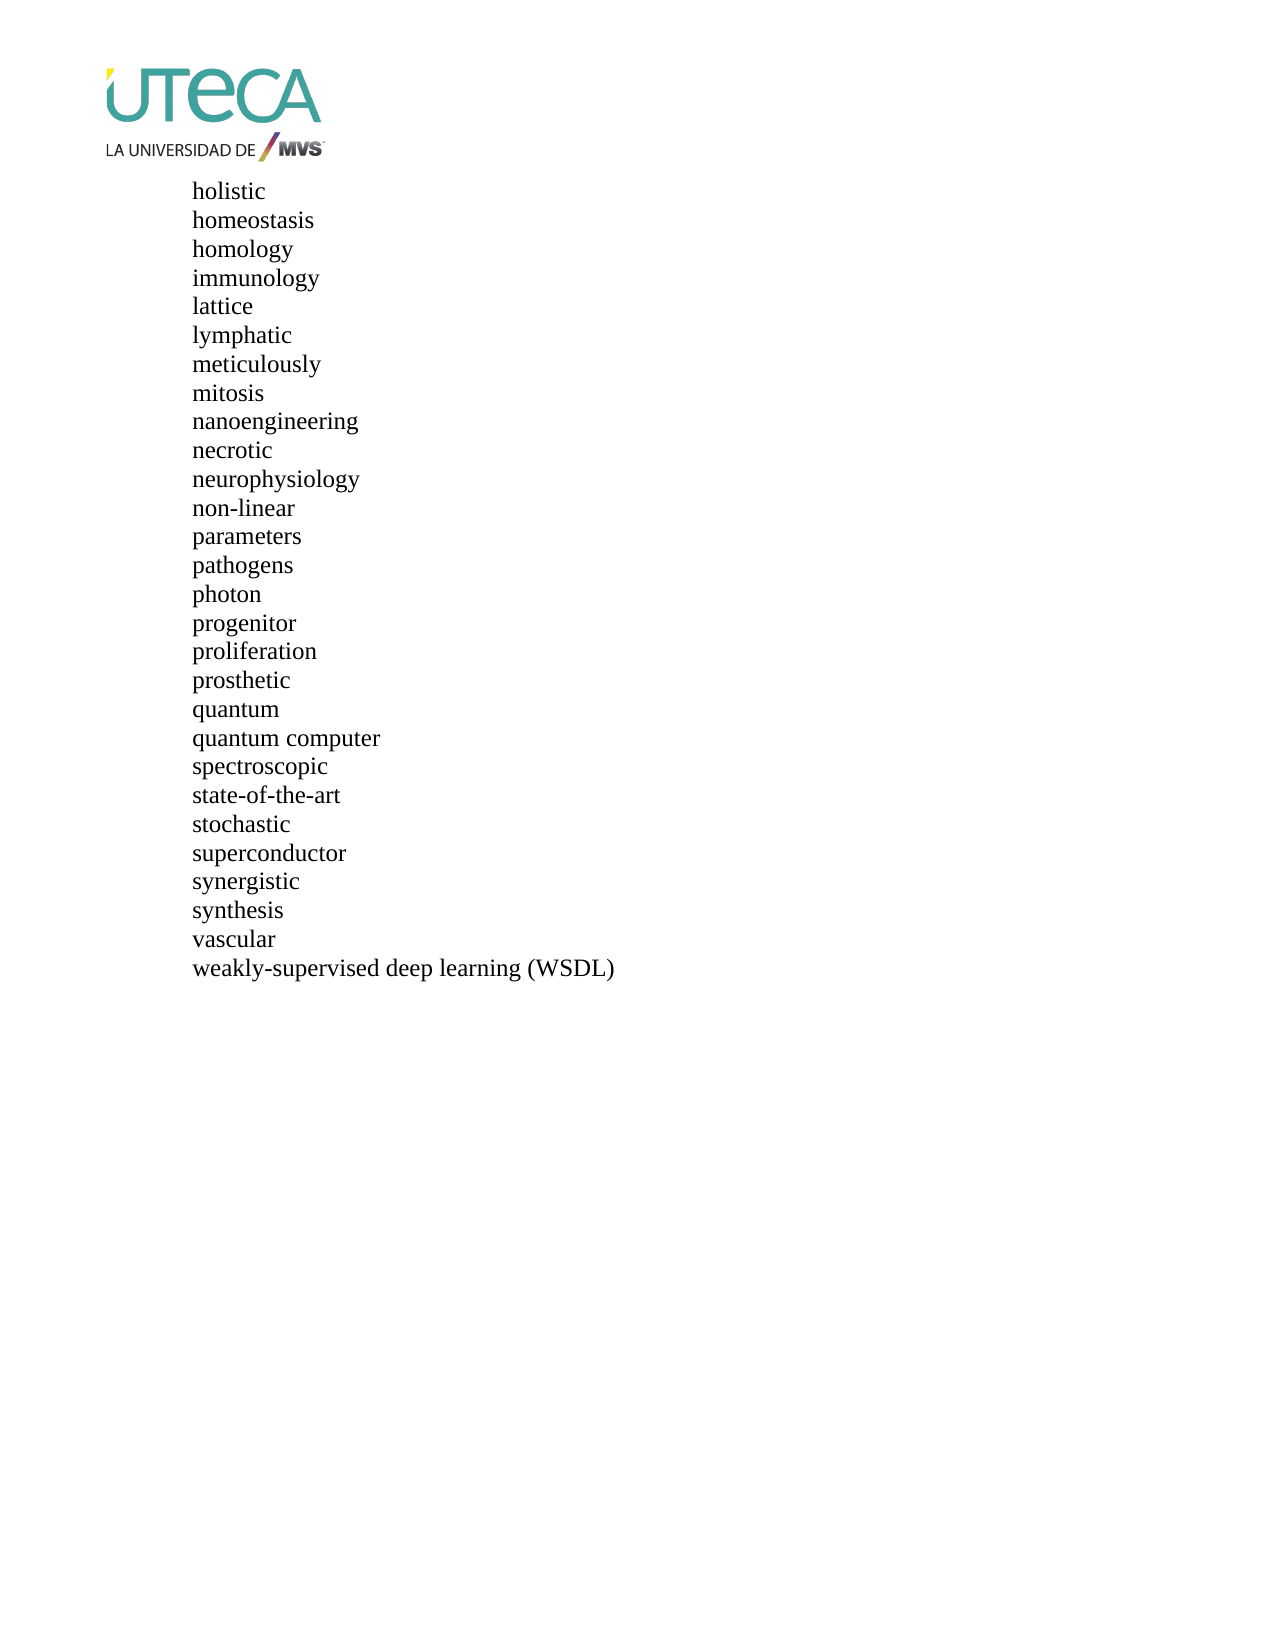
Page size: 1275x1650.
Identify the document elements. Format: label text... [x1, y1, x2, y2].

text parameters [118, 521, 1157, 550]
text synergistic [118, 866, 1157, 895]
text proliferation [118, 636, 1157, 665]
text immunology [118, 263, 1157, 291]
text meticulously [118, 349, 1157, 378]
text homology [118, 234, 1157, 263]
text holistic [118, 176, 1157, 205]
text nanoengineering [118, 406, 1157, 435]
text weakly-supervised deep learning (WSDL) [118, 953, 1157, 981]
text non-linear [118, 493, 1157, 521]
text mitosis [118, 378, 1157, 406]
text lymphatic [118, 320, 1157, 349]
text lattice [118, 291, 1157, 320]
text superconductor [118, 838, 1157, 866]
text prosthetic [118, 665, 1157, 694]
text quantum computer [118, 723, 1157, 751]
text progenitor [118, 608, 1157, 636]
text photon [118, 579, 1157, 608]
text neurophysiology [118, 464, 1157, 493]
text necrotic [118, 435, 1157, 464]
text spectroscopic [118, 751, 1157, 780]
text state-of-the-art [118, 780, 1157, 809]
picture [104, 64, 328, 166]
text vascular [118, 924, 1157, 953]
text quantum [118, 694, 1157, 723]
text pathogens [118, 550, 1157, 579]
text stochastic [118, 809, 1157, 838]
text homeostasis [118, 205, 1157, 234]
text synthesis [118, 895, 1157, 924]
